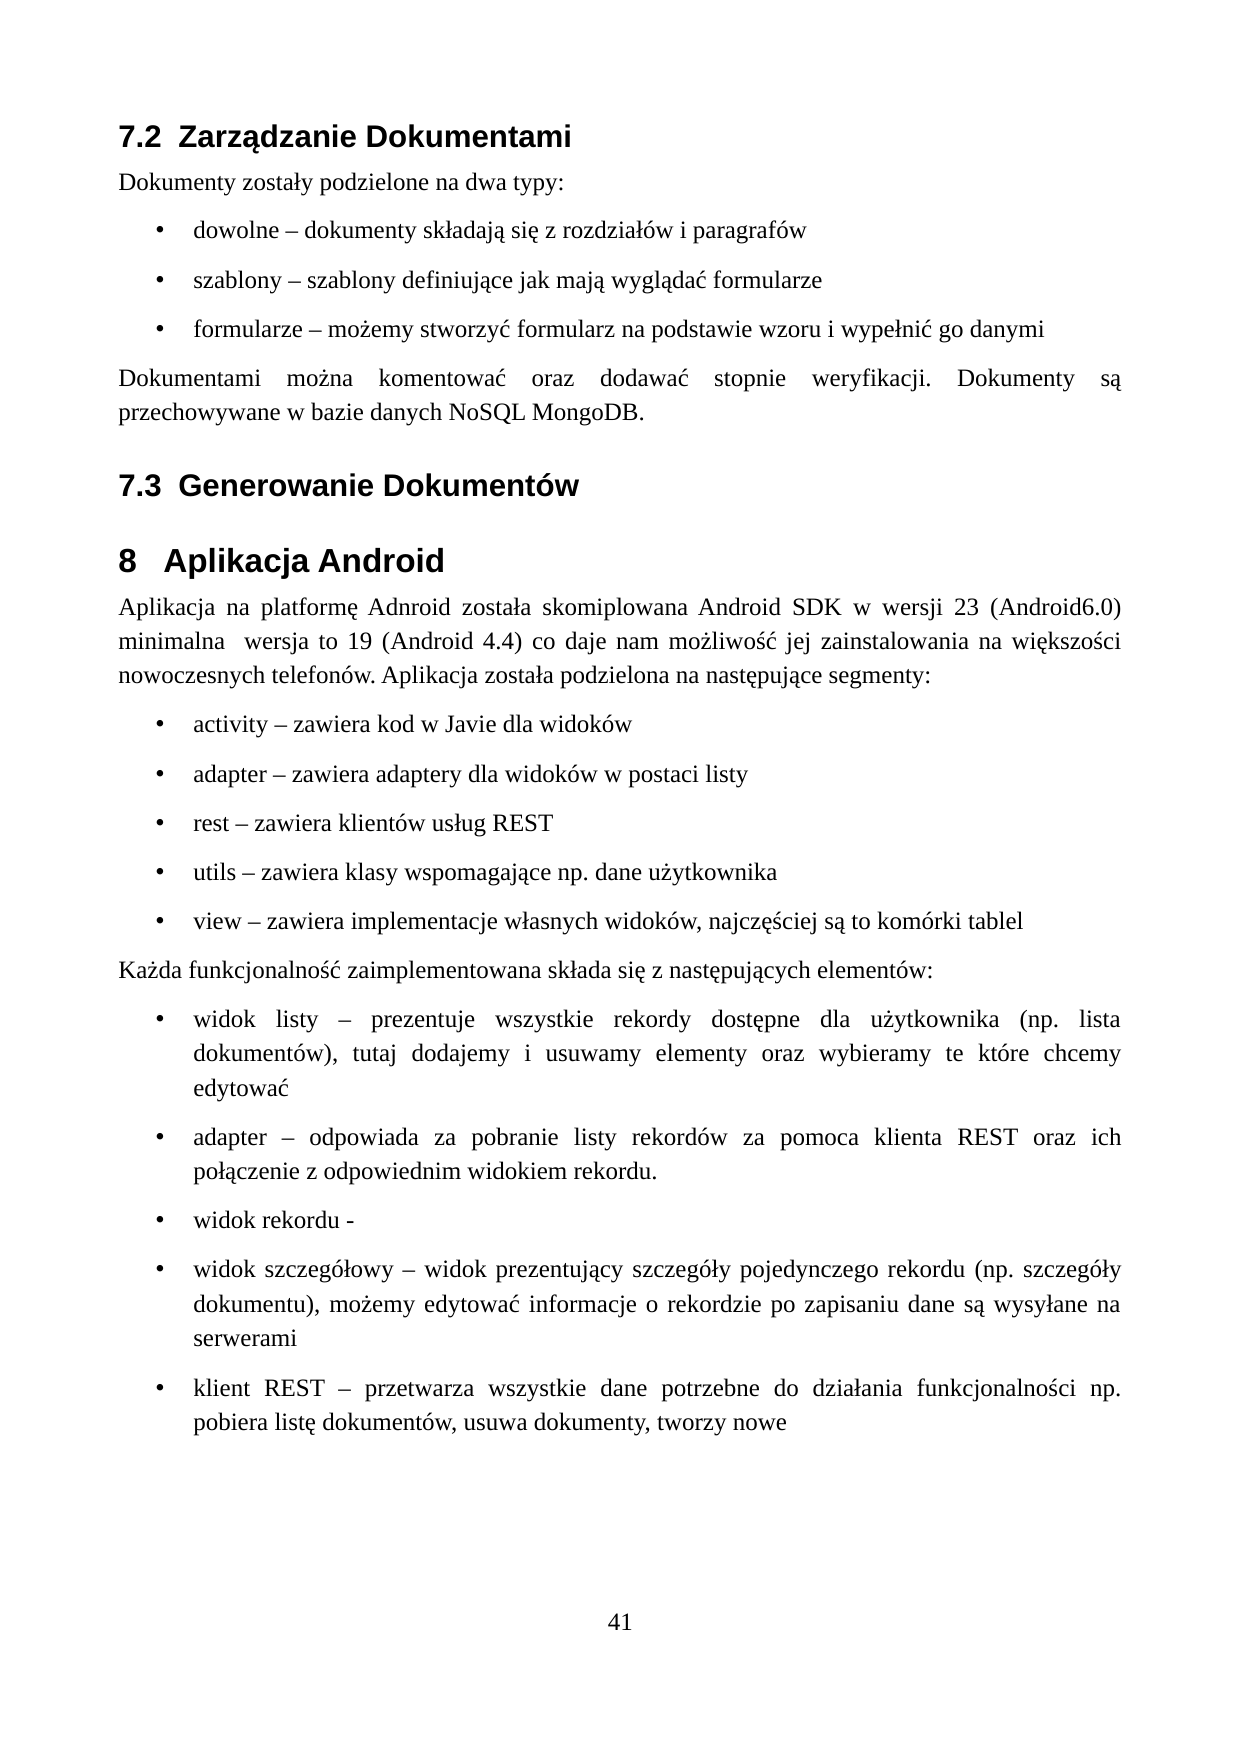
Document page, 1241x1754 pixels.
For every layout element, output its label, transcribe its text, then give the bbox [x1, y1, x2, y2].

list widok rekordu - [156, 1206, 1122, 1234]
list utils – zawiera klasy wspomagające np. dane użytkownika [156, 857, 1122, 886]
list formularze – możemy stworzyć formularz na podstawie wzoru i wypełnić go danymi [156, 314, 1122, 342]
list adapter – zawiera adaptery dla widoków w postaci listy [156, 759, 1122, 787]
subtitle Zarządzanie Dokumentami [118, 118, 1122, 154]
text Dokumenty zostały podzielone na dwa typy: [118, 167, 1122, 195]
list activity – zawiera kod w Javie dla widoków [156, 709, 1122, 738]
list widok szczegółowy – widok prezentujący szczegóły pojedynczego rekordu (np. szczegóły dokumentu), możemy edytować informacje o rekordzie po zapisaniu dane są wysyłane na serwerami [156, 1254, 1122, 1352]
list szablony – szablony definiujące jak mają wyglądać formularze [156, 265, 1122, 293]
list klient REST – przetwarza wszystkie dane potrzebne do działania funkcjonalności np. pobiera listę dokumentów, usuwa dokumenty, tworzy nowe [156, 1373, 1122, 1436]
text Każda funkcjonalność zaimplementowana składa się z następujących elementów: [118, 955, 1122, 984]
text Dokumentami można komentować oraz dodawać stopnie weryfikacji. Dokumenty są przechowywane w bazie danych NoSQL MongoDB. [118, 363, 1122, 426]
list dowolne – dokumenty składają się z rozdziałów i paragrafów [156, 216, 1122, 244]
list adapter – odpowiada za pobranie listy rekordów za pomoca klienta REST oraz ich połączenie z odpowiednim widokiem rekordu. [156, 1122, 1122, 1185]
text Aplikacja na platformę Adnroid została skomiplowana Android SDK w wersji 23 (Android6.0) minimalna wersja to 19 (Android 4.4) co daje nam możliwość jej zainstalowania na większości nowoczesnych telefonów. Aplikacja została podzielona na następujące segmenty: [118, 592, 1122, 689]
list view – zawiera implementacje własnych widoków, najczęściej są to komórki tablel [156, 906, 1122, 934]
subtitle Aplikacja Android [118, 541, 1122, 579]
list widok listy – prezentuje wszystkie rekordy dostępne dla użytkownika (np. lista dokumentów), tutaj dodajemy i usuwamy elementy oraz wybieramy te które chcemy edytować [156, 1004, 1122, 1102]
subtitle Generowanie Dokumentów [118, 467, 1122, 503]
list rest – zawiera klientów usług REST [156, 808, 1122, 836]
